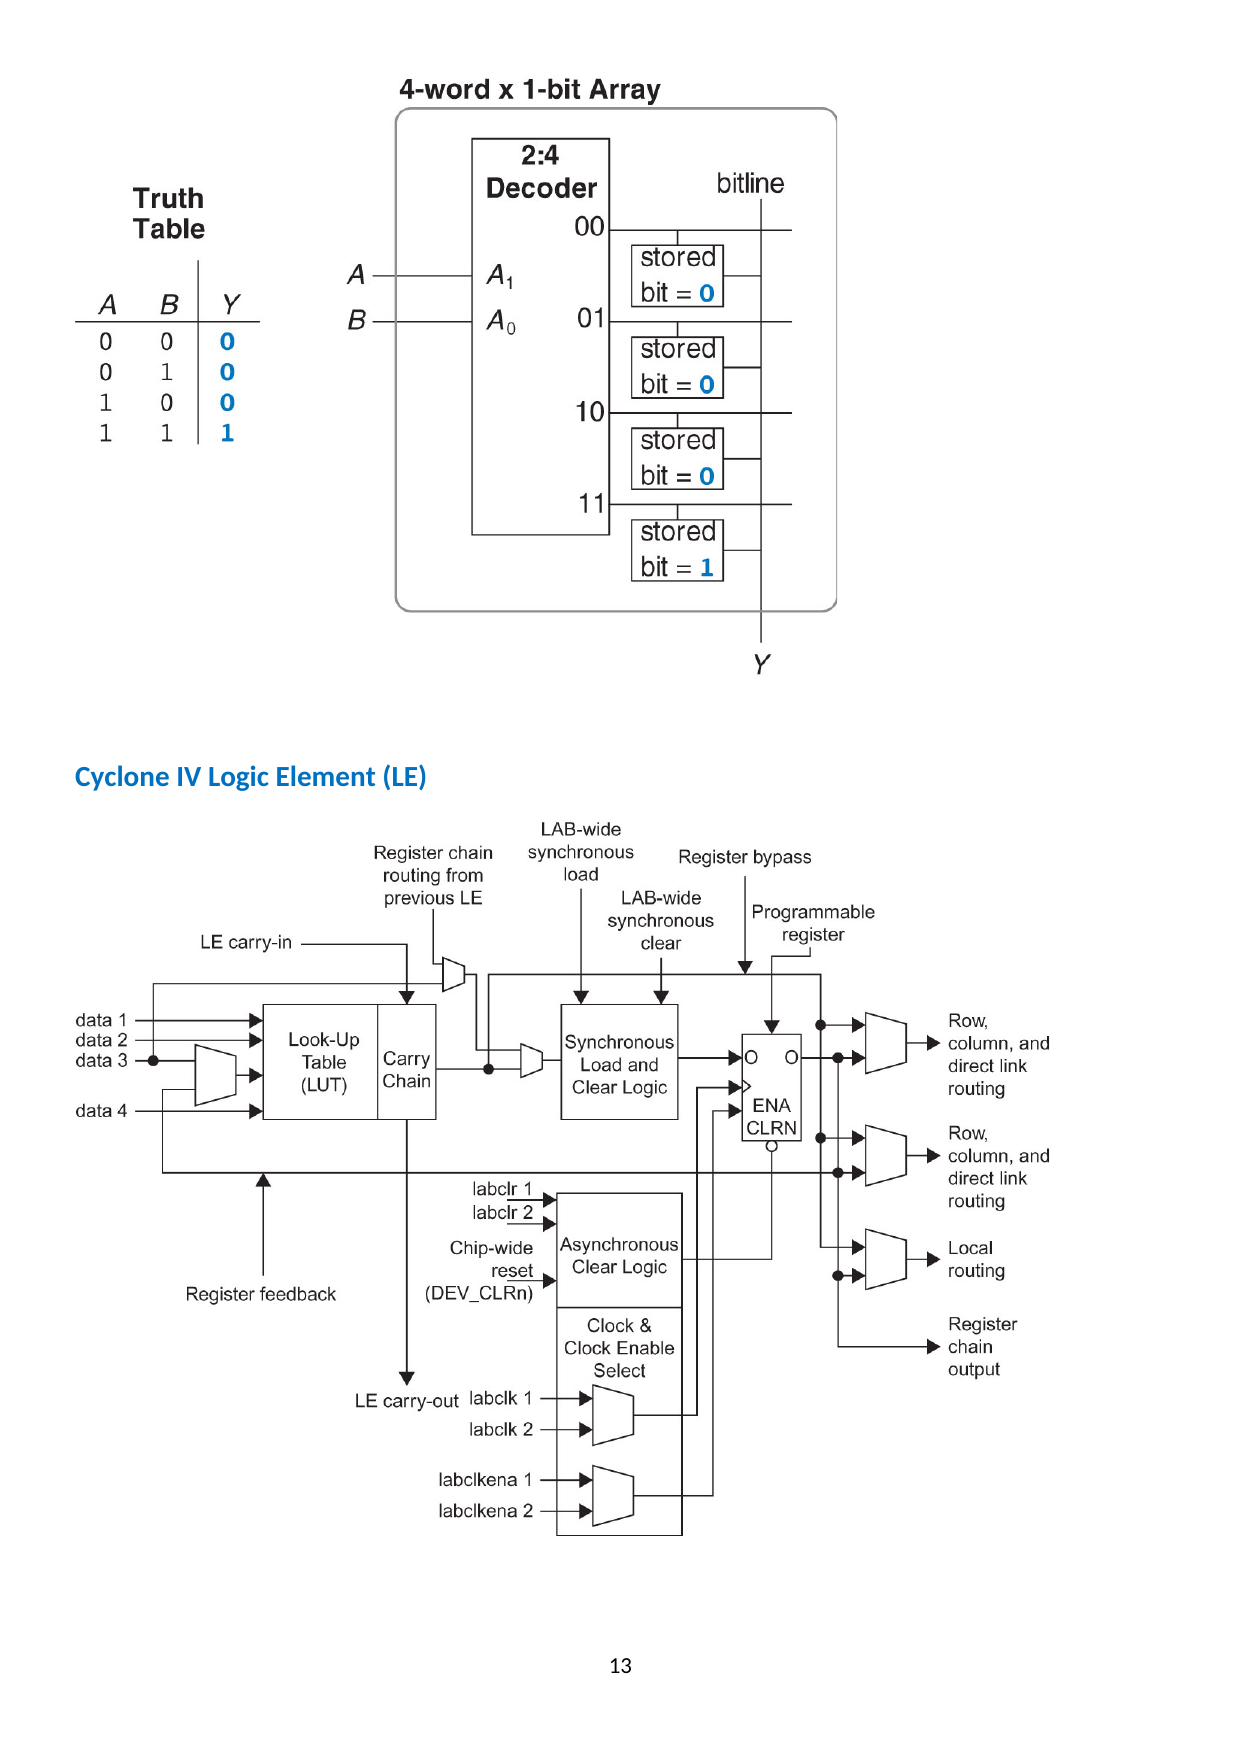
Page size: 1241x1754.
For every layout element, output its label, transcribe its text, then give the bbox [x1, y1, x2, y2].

picture [75, 75, 838, 680]
picture [75, 819, 1050, 1536]
text Cyclone IV Logic Element (LE) [75, 758, 1165, 793]
